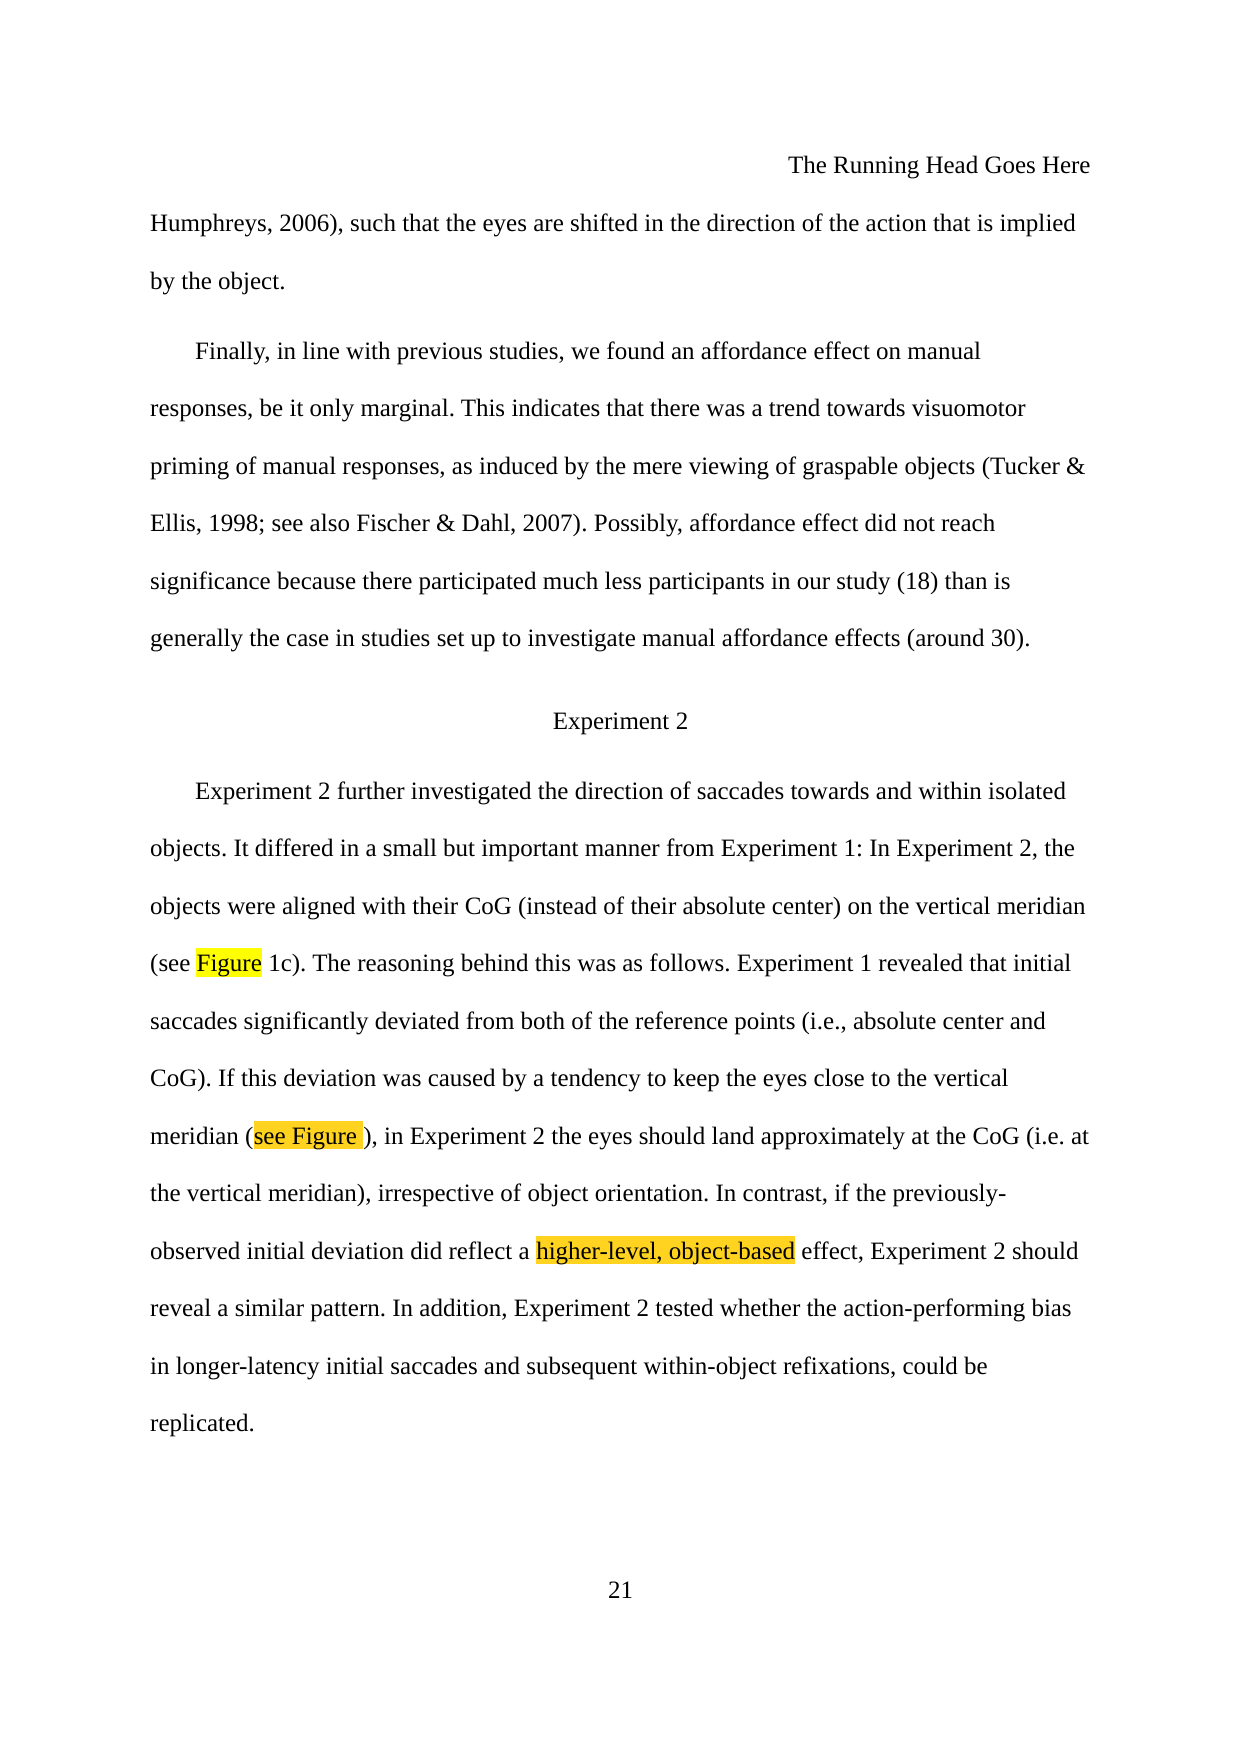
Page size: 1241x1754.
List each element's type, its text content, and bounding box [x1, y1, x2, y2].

text Experiment 2 further investigated the direction of saccades towards and within isolated objects. It differed in a small but important manner from Experiment 1: In Experiment 2, the objects were aligned with their CoG (instead of their absolute center) on the vertical meridian (see Figure 1c). The reasoning behind this was as follows. Experiment 1 revealed that initial saccades significantly deviated from both of the reference points (i.e., absolute center and CoG). If this deviation was caused by a tendency to keep the eyes close to the vertical meridian (see Figure ), in Experiment 2 the eyes should land approximately at the CoG (i.e. at the vertical meridian), irrespective of object orientation. In contrast, if the previously-observed initial deviation did reflect a higher-level, object-based effect, Experiment 2 should reveal a similar pattern. In addition, Experiment 2 tested whether the action-performing bias in longer-latency initial saccades and subsequent within-object refixations, could be replicated. [150, 776, 1091, 1437]
subtitle Experiment 2 [150, 706, 1091, 734]
text Finally, in line with previous studies, we found an affordance effect on manual responses, be it only marginal. This indicates that there was a trend towards visuomotor priming of manual responses, as induced by the mere viewing of graspable objects (Tucker & Ellis, 1998; see also Fischer & Dahl, 2007). Possibly, affordance effect did not reach significance because there participated much less participants in our study (18) than is generally the case in studies set up to investigate manual affordance effects (around 30). [150, 336, 1091, 652]
text Humphreys, 2006), such that the eyes are shifted in the direction of the action that is implied by the object. [150, 208, 1091, 294]
